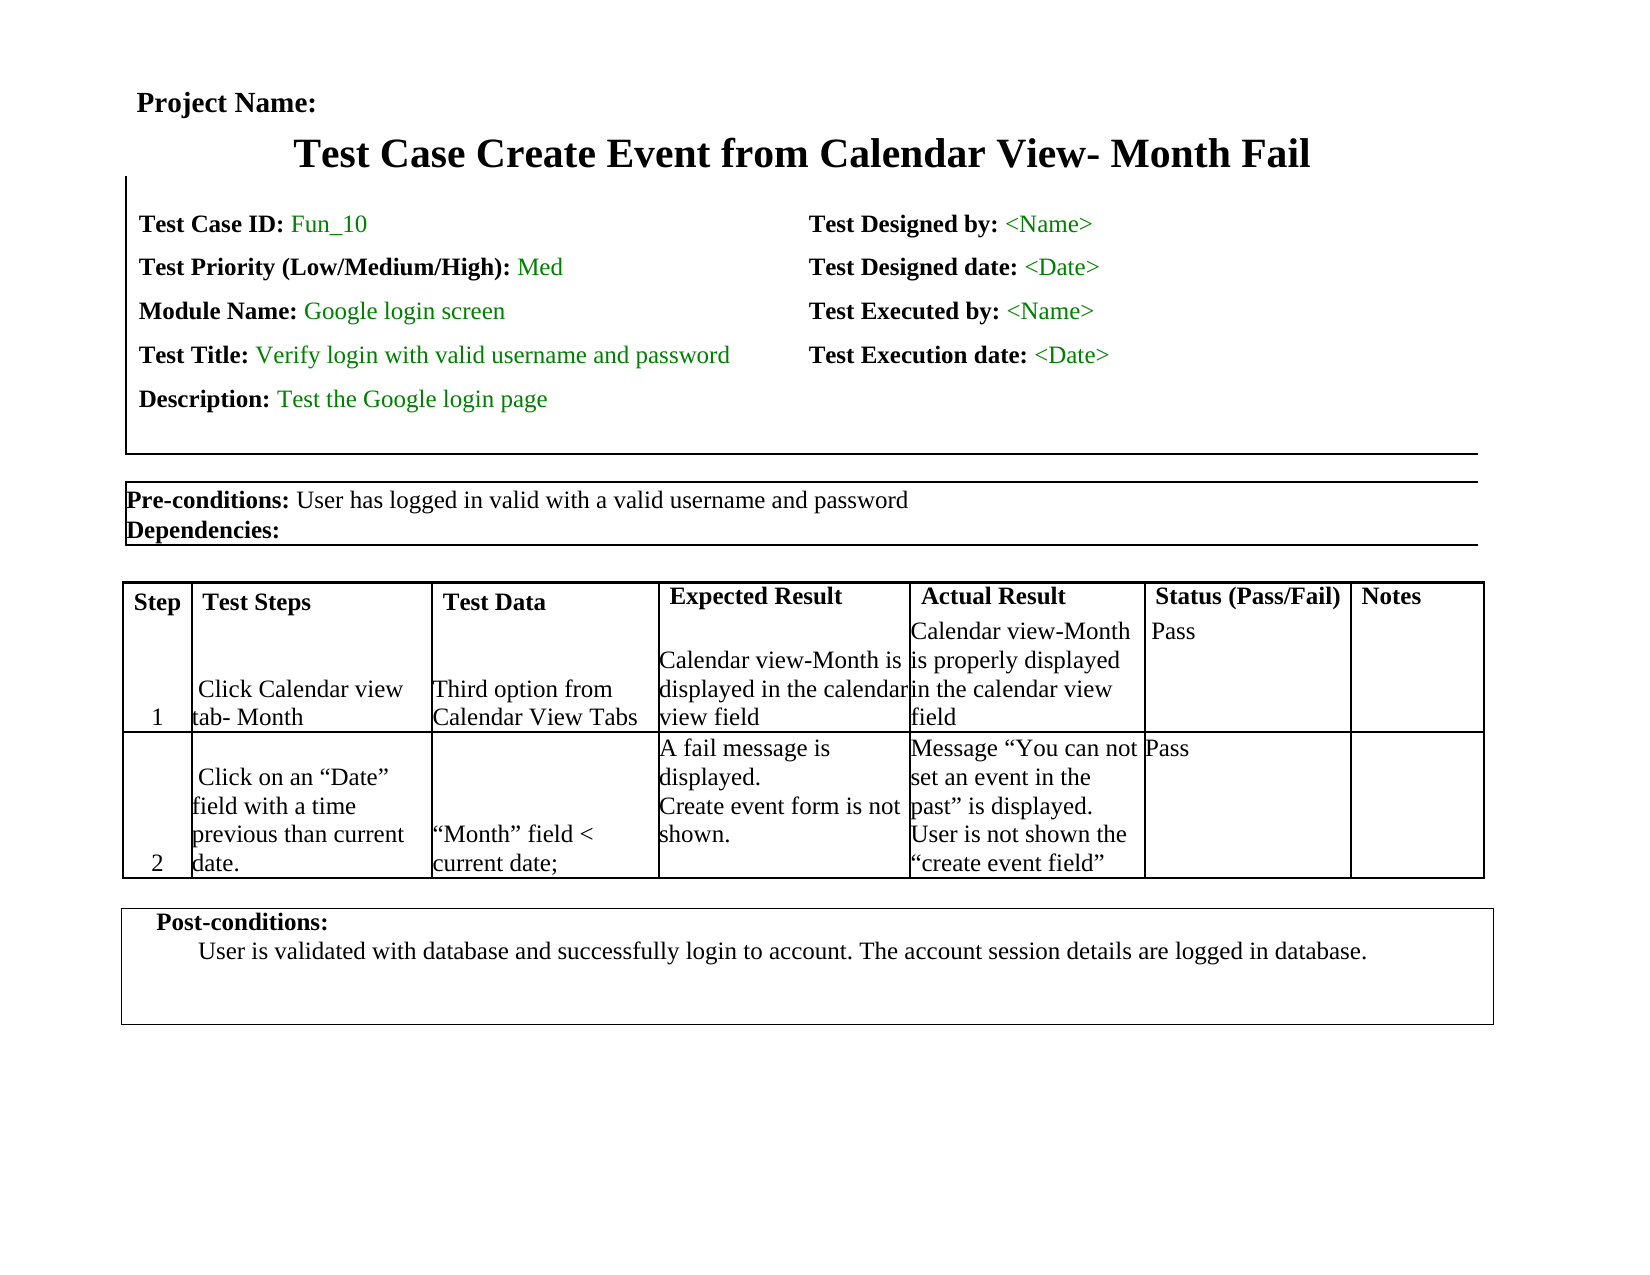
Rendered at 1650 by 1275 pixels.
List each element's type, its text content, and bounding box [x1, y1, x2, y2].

table_header Test Steps [193, 584, 431, 616]
table_cell Test Execution date: <Date> [809, 325, 1478, 369]
table_cell “Month” field < current date; [433, 733, 658, 877]
table_cell Test Executed by: <Name> [809, 281, 1478, 325]
table_cell Pre-conditions: User has logged in valid with a valid username and password [127, 483, 1478, 514]
table_cell [809, 369, 1478, 412]
table_cell Test Priority (Low/Medium/High): Med [127, 238, 808, 281]
table_cell [1352, 733, 1483, 877]
table_cell [809, 412, 1478, 453]
table_cell [809, 455, 1478, 481]
table_header Expected Result [660, 584, 909, 616]
table_cell Pass [1146, 733, 1350, 877]
table_cell [1352, 616, 1483, 731]
table_cell [127, 412, 808, 453]
table_cell Test Case ID: Fun_10 [127, 176, 808, 237]
table_cell Calendar view-Month is displayed in the calendar view field [660, 616, 909, 731]
table_cell A fail message is displayed. Create event form is not shown. [660, 733, 909, 877]
table_cell Test Case Create Event from Calendar View- Month Fail [126, 119, 1478, 176]
table_header Project Name: [126, 73, 1478, 119]
table_cell 1 [124, 616, 191, 731]
text User is validated with database and successfully login to account. The account session details are logged in database. [123, 936, 1493, 964]
table_cell Description: Test the Google login page [127, 369, 808, 412]
table_cell Pass [1146, 616, 1350, 731]
table_cell Dependencies: [127, 514, 1478, 544]
text Post-conditions: [156, 909, 1493, 936]
table_cell 2 [124, 733, 191, 877]
table_header Test Data [433, 584, 658, 616]
table_cell Click on an “Date” field with a time previous than current date. [193, 733, 431, 877]
table_cell Test Designed date: <Date> [809, 238, 1478, 281]
table_cell Module Name: Google login screen [127, 281, 808, 325]
table_header Actual Result [911, 584, 1144, 616]
table_cell Test Designed by: <Name> [809, 176, 1478, 237]
table_cell Message “You can not set an event in the past” is displayed. User is not shown the “create event field” [911, 733, 1144, 877]
table_cell Click Calendar view tab- Month [193, 616, 431, 731]
table_cell Third option from Calendar View Tabs [433, 616, 658, 731]
table_cell [126, 455, 808, 481]
table_header Notes [1352, 584, 1483, 616]
table_header Status (Pass/Fail) [1146, 584, 1350, 616]
table_cell Calendar view-Month is properly displayed in the calendar view field [911, 616, 1144, 731]
table_cell Test Title: Verify login with valid username and password [127, 325, 808, 369]
table_header Step [124, 584, 191, 616]
